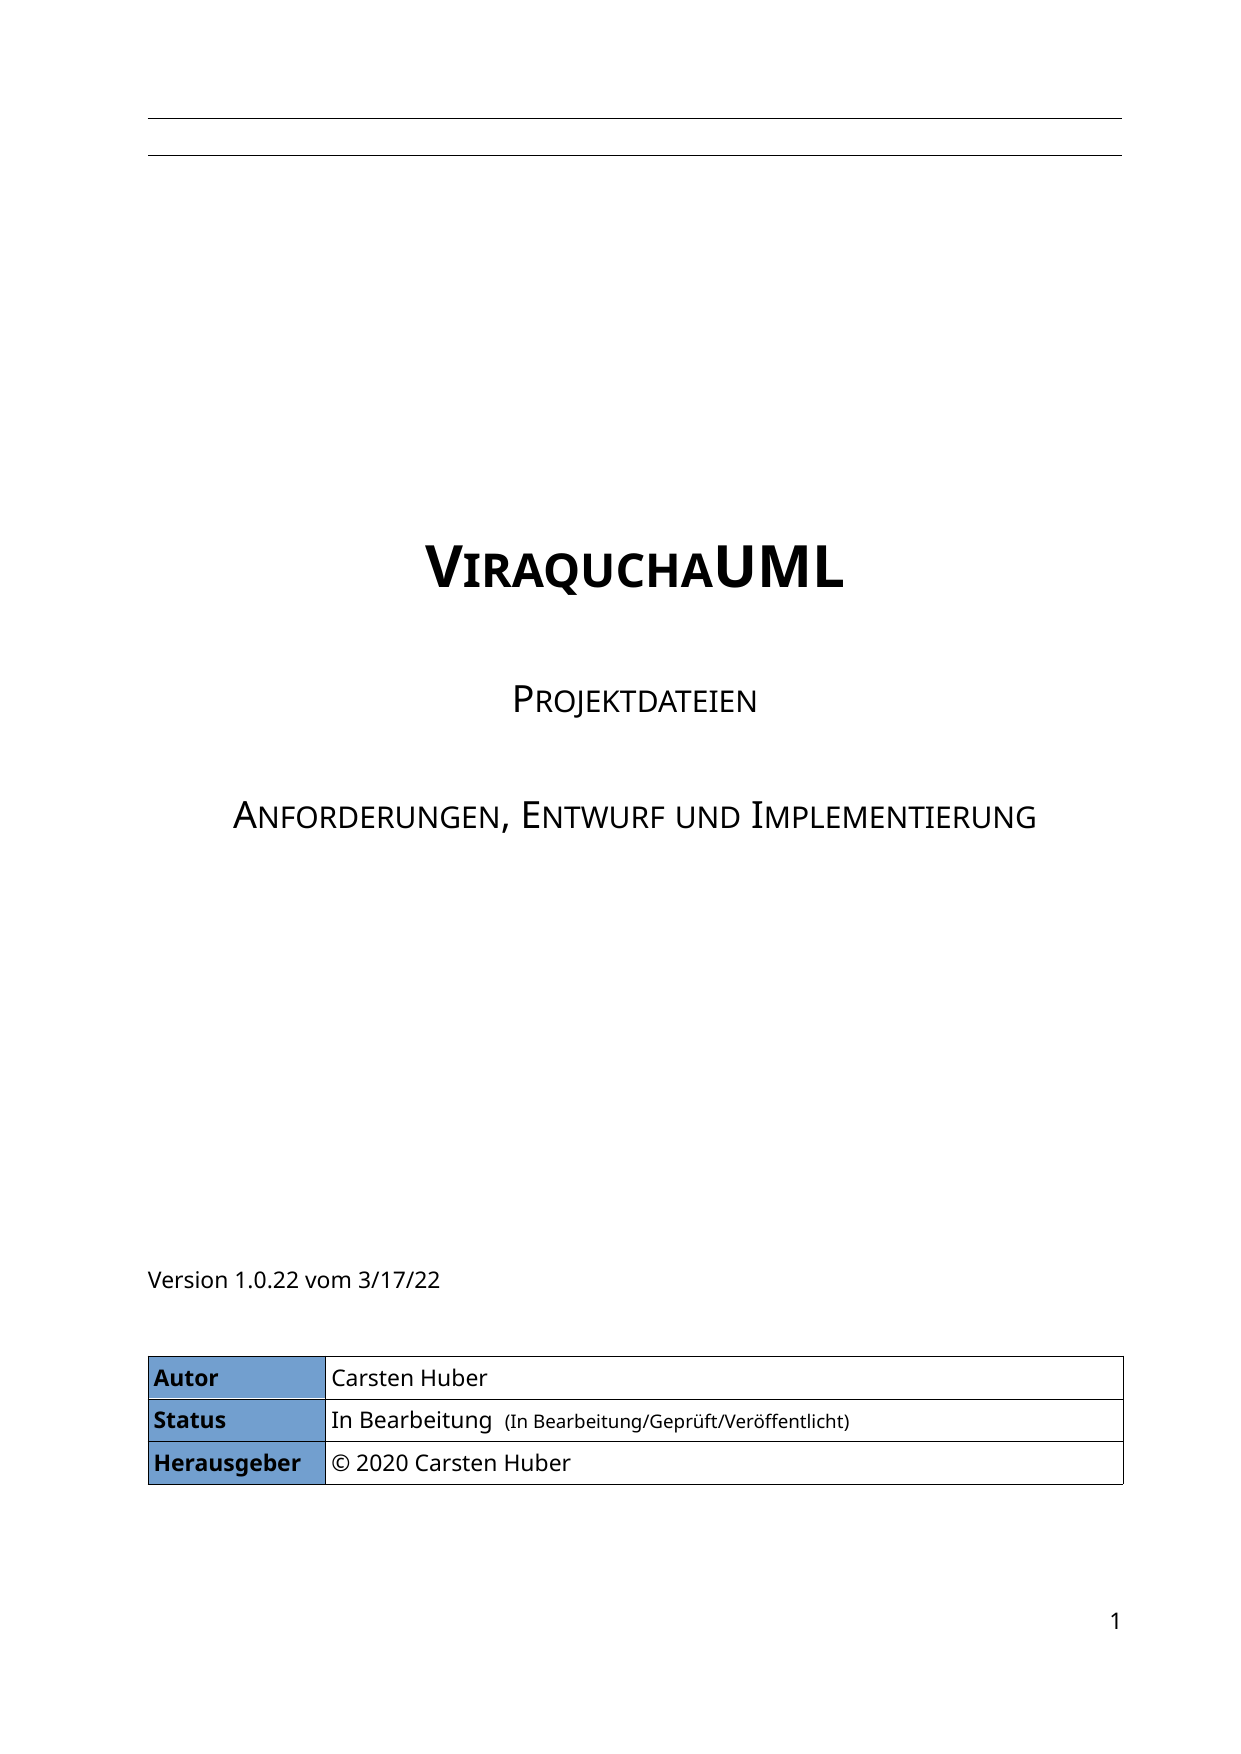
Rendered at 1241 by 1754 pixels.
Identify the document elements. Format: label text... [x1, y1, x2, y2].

table_cell © 2020 Carsten Huber [326, 1442, 1123, 1484]
table_cell In Bearbeitung (In Bearbeitung/Geprüft/Veröffentlicht) [326, 1400, 1123, 1441]
subtitle Projektdateien [148, 672, 1122, 723]
subtitle Anforderungen, Entwurf und Implementierung [148, 788, 1122, 839]
table_cell Status [149, 1400, 325, 1441]
table_cell Herausgeber [149, 1442, 325, 1484]
table_header Carsten Huber [326, 1357, 1123, 1398]
text Version 1.0.22 vom 17.03.22 [148, 1264, 1122, 1295]
table_header Autor [149, 1357, 325, 1398]
title ViraquchaUML [148, 522, 1122, 608]
